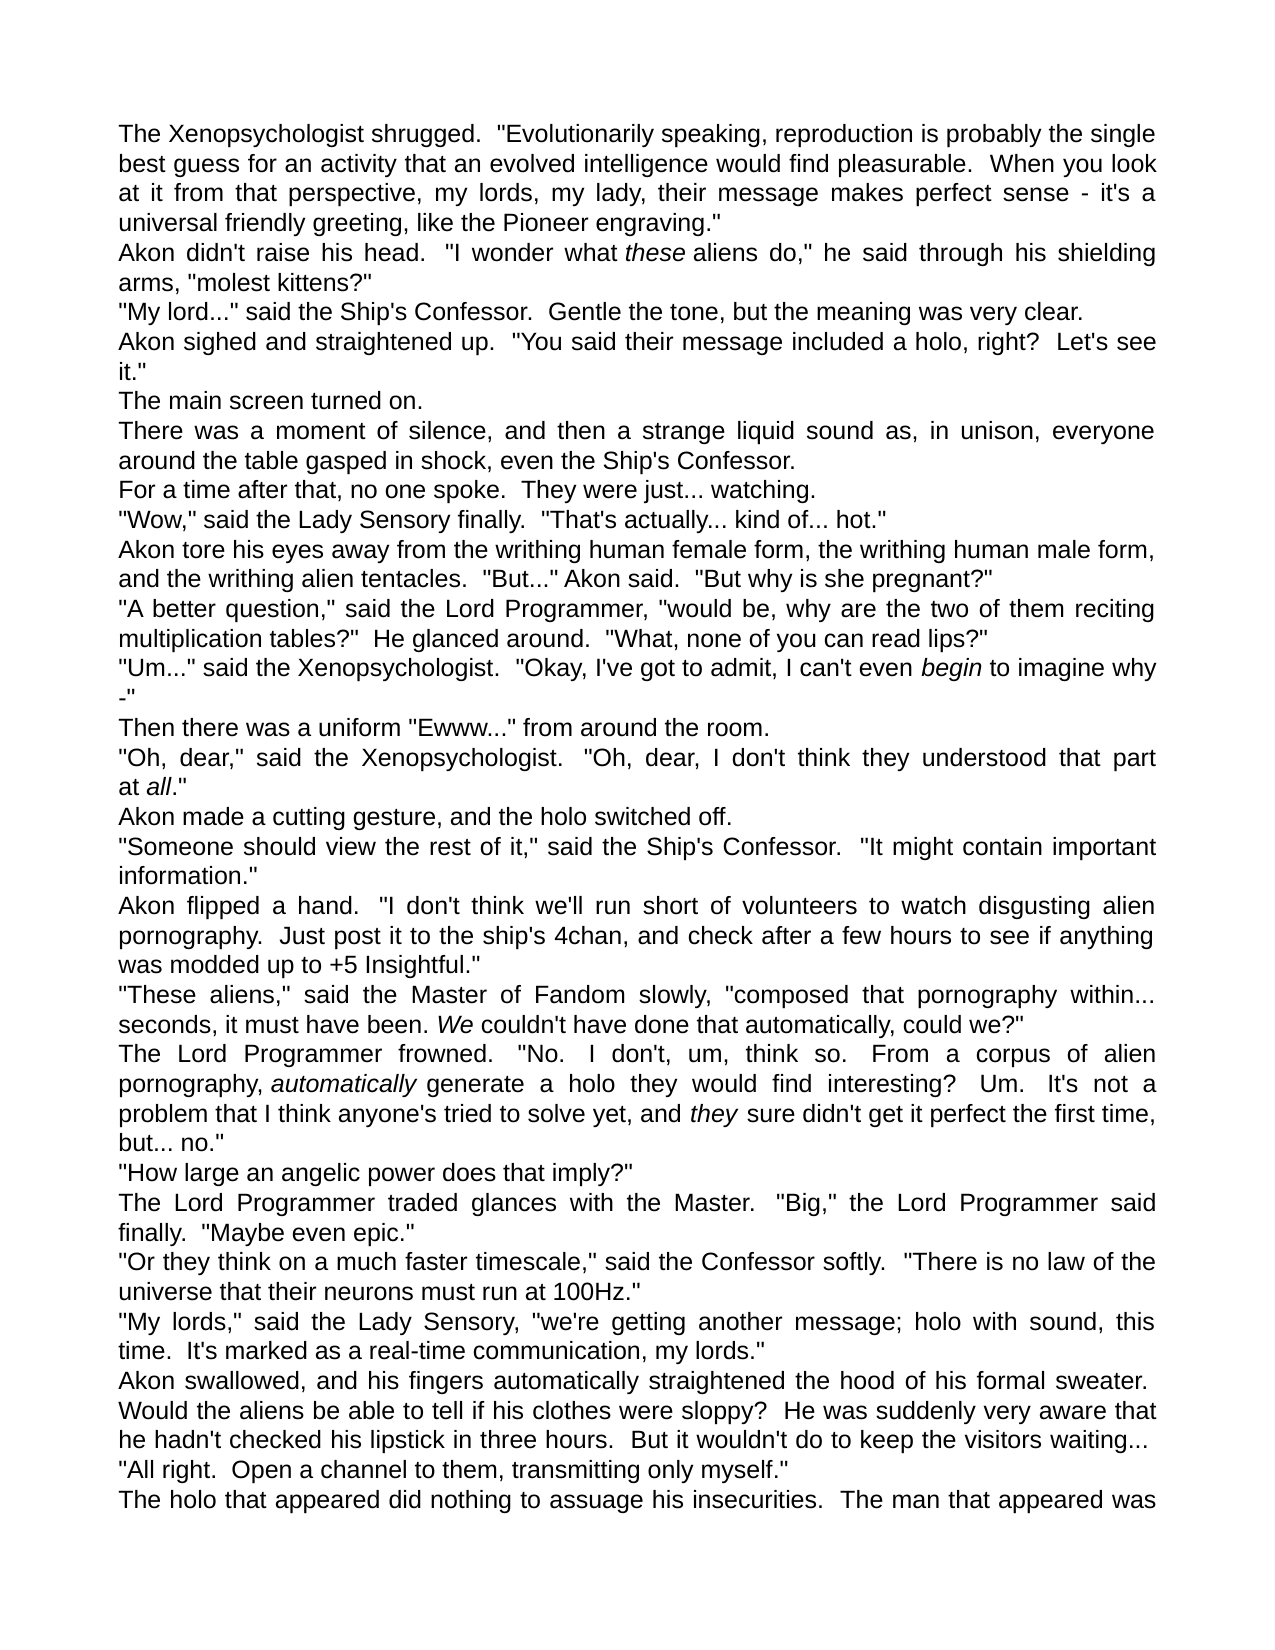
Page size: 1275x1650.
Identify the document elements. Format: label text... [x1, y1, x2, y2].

text "How large an angelic power does that imply?" [118, 1157, 1157, 1187]
text "Someone should view the rest of it," said the Ship's Confessor. "It might contain important information." [118, 831, 1157, 890]
text "These aliens," said the Master of Fandom slowly, "composed that pornography within... seconds, it must have been. We couldn't have done that automatically, could we?" [118, 979, 1157, 1038]
text Then there was a uniform "Ewww..." from around the room. [118, 712, 1157, 742]
text "My lord..." said the Ship's Confessor. Gentle the tone, but the meaning was very clear. [118, 296, 1157, 326]
text Akon didn't raise his head. "I wonder what these aliens do," he said through his shielding arms, "molest kittens?" [118, 237, 1157, 296]
text There was a moment of silence, and then a strange liquid sound as, in unison, everyone around the table gasped in shock, even the Ship's Confessor. [118, 415, 1157, 474]
text Akon made a cutting gesture, and the holo switched off. [118, 801, 1157, 831]
text Akon sighed and straightened up. "You said their message included a holo, right? Let's see it." [118, 326, 1157, 385]
text "My lords," said the Lady Sensory, "we're getting another message; holo with sound, this time. It's marked as a real-time communication, my lords." [118, 1306, 1157, 1365]
text "A better question," said the Lord Programmer, "would be, why are the two of them reciting multiplication tables?" He glanced around. "What, none of you can read lips?" [118, 593, 1157, 652]
text "Wow," said the Lady Sensory finally. "That's actually... kind of... hot." [118, 504, 1157, 534]
text "Oh, dear," said the Xenopsychologist. "Oh, dear, I don't think they understood that part at all." [118, 742, 1157, 801]
text The main screen turned on. [118, 385, 1157, 415]
text Akon flipped a hand. "I don't think we'll run short of volunteers to watch disgusting alien pornography. Just post it to the ship's 4chan, and check after a few hours to see if anything was modded up to +5 Insightful." [118, 890, 1157, 979]
text The Xenopsychologist shrugged. "Evolutionarily speaking, reproduction is probably the single best guess for an activity that an evolved intelligence would find pleasurable. When you look at it from that perspective, my lords, my lady, their message makes perfect sense - it's a universal friendly greeting, like the Pioneer engraving." [118, 118, 1157, 237]
text For a time after that, no one spoke. They were just... watching. [118, 474, 1157, 504]
text The Lord Programmer traded glances with the Master. "Big," the Lord Programmer said finally. "Maybe even epic." [118, 1187, 1157, 1246]
text The Lord Programmer frowned. "No. I don't, um, think so. From a corpus of alien pornography, automatically generate a holo they would find interesting? Um. It's not a problem that I think anyone's tried to solve yet, and they sure didn't get it perfect the first time, but... no." [118, 1038, 1157, 1157]
text Akon tore his eyes away from the writhing human female form, the writhing human male form, and the writhing alien tentacles. "But..." Akon said. "But why is she pregnant?" [118, 534, 1157, 593]
text "Um..." said the Xenopsychologist. "Okay, I've got to admit, I can't even begin to imagine why -" [118, 652, 1157, 712]
text Akon swallowed, and his fingers automatically straightened the hood of his formal sweater. Would the aliens be able to tell if his clothes were sloppy? He was suddenly very aware that he hadn't checked his lipstick in three hours. But it wouldn't do to keep the visitors waiting... "All right. Open a channel to them, transmitting only myself." [118, 1365, 1157, 1484]
text "Or they think on a much faster timescale," said the Confessor softly. "There is no law of the universe that their neurons must run at 100Hz." [118, 1246, 1157, 1306]
text The holo that appeared did nothing to assuage his insecurities. The man that appeared was [118, 1484, 1157, 1513]
